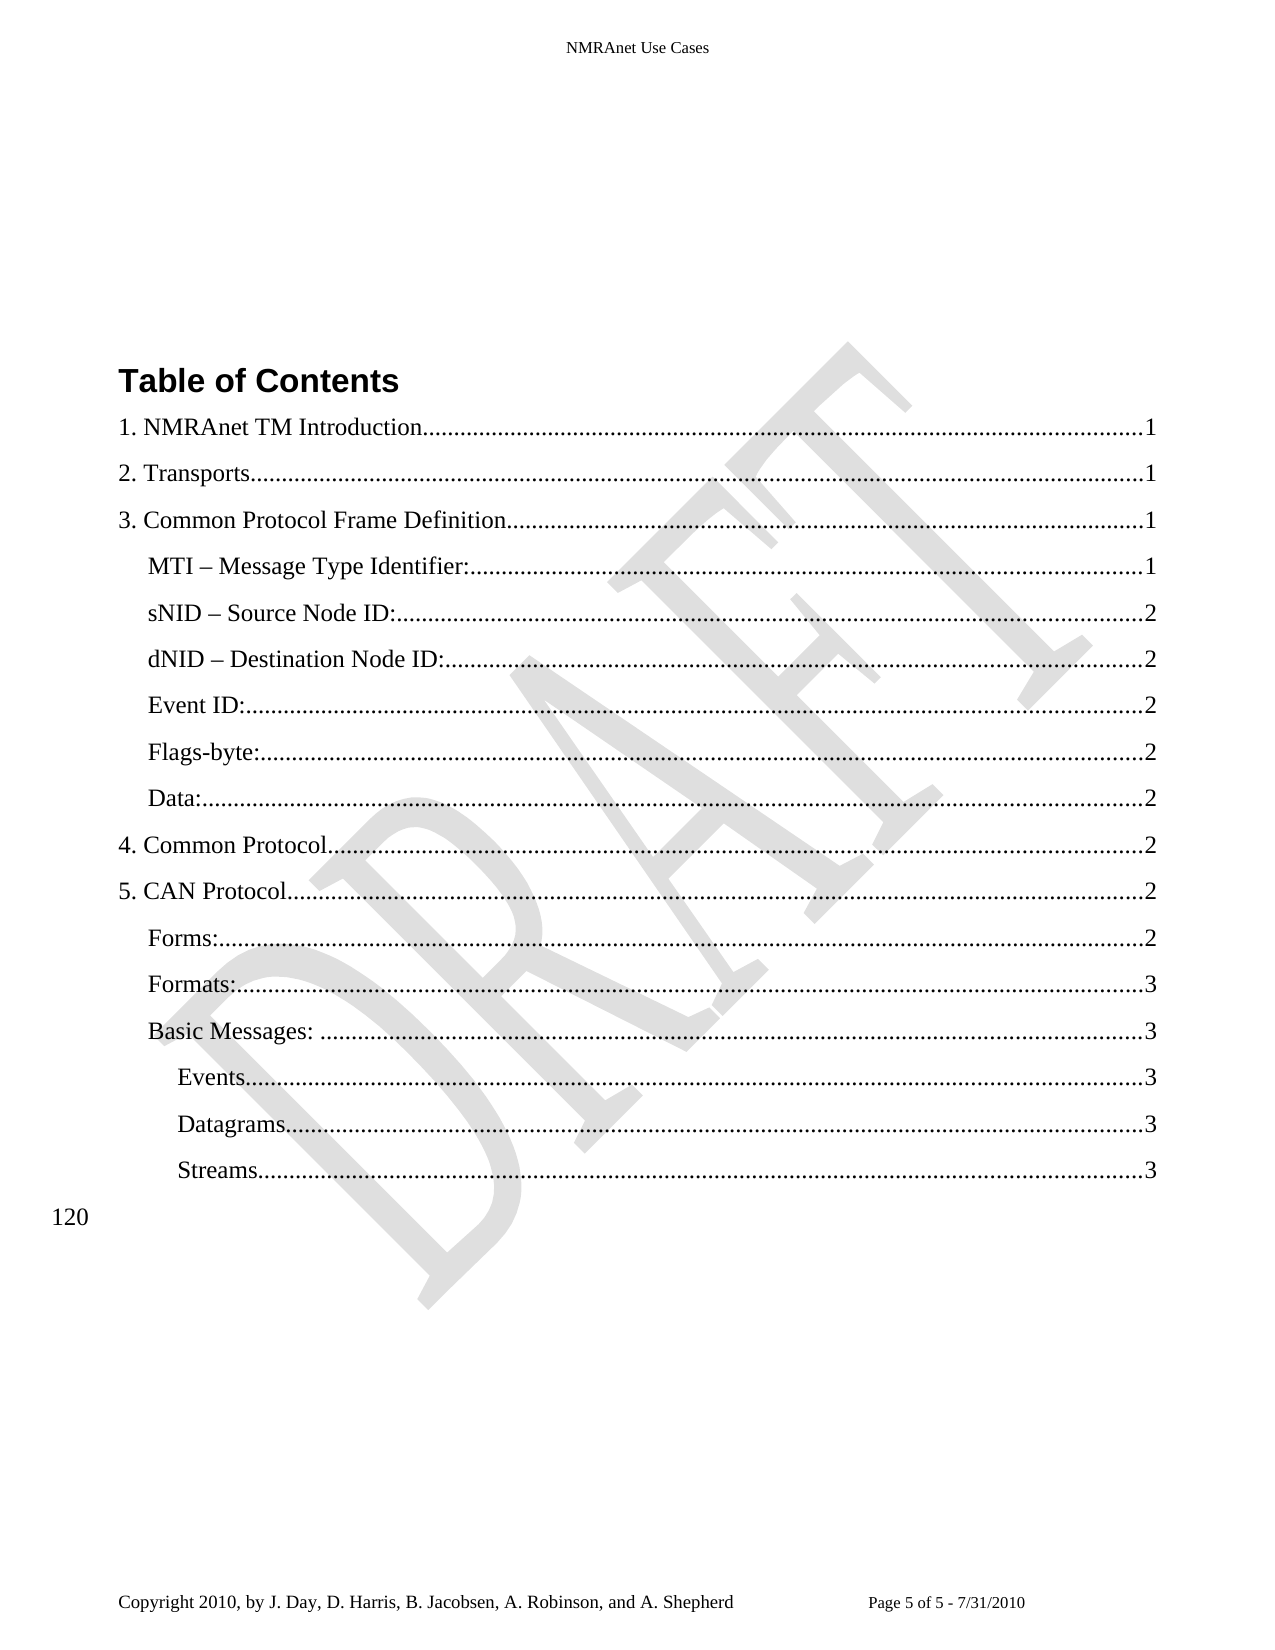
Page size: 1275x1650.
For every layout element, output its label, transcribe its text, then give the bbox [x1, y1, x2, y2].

text 2. Transports 1 [118, 458, 745, 487]
text Basic Messages: 3 [212, 1016, 397, 1044]
text Data: 2 [148, 783, 603, 812]
text 5. CAN Protocol 2 [524, 876, 667, 905]
text 4. Common Protocol 2 [118, 830, 357, 859]
subtitle [869, 361, 1157, 399]
text Flags-byte: 2 [571, 737, 639, 766]
text Formats: 3 [592, 969, 721, 998]
text Forms: 2 [700, 923, 1157, 952]
text 4. Common Protocol 2 [636, 830, 679, 856]
text dNID – Destination Node ID: 2 [148, 644, 733, 673]
text dNID – Destination Node ID: 2 [820, 655, 860, 673]
text Streams 3 [517, 1155, 1157, 1184]
text Datagrams 3 [177, 1109, 290, 1137]
text Formats: 3 [502, 972, 577, 998]
text Event ID: 2 [584, 691, 779, 719]
text 4. Common Protocol 2 [368, 830, 469, 859]
text 4. Common Protocol 2 [789, 830, 1157, 859]
text Forms: 2 [148, 923, 415, 952]
text Events 3 [177, 1062, 244, 1091]
text Flags-byte: 2 [148, 737, 571, 766]
text 1. NMRAnet TM Introduction 1 [816, 412, 1157, 441]
text Basic Messages: 3 [522, 1016, 668, 1044]
text dNID – Destination Node ID: 2 [1067, 644, 1157, 673]
text Data: 2 [886, 783, 1157, 812]
text Events 3 [460, 1062, 554, 1091]
text sNID – Source Node ID: 2 [148, 598, 686, 626]
text Data: 2 [720, 783, 872, 812]
text sNID – Source Node ID: 2 [701, 598, 811, 626]
text Formats: 3 [229, 977, 338, 998]
text Flags-byte: 2 [652, 737, 826, 766]
text 1. NMRAnet TM Introduction 1 [118, 412, 776, 441]
text 5. CAN Protocol 2 [670, 876, 816, 905]
subtitle Table of Contents [118, 361, 827, 399]
text 2. Transports 1 [757, 458, 848, 487]
subtitle [828, 374, 888, 399]
text 3. Common Protocol Frame Definition 1 [118, 505, 683, 533]
text Datagrams 3 [495, 1109, 584, 1137]
text 3. Common Protocol Frame Definition 1 [909, 505, 1157, 533]
text Forms: 2 [542, 923, 699, 952]
text Basic Messages: 3 [696, 1016, 1157, 1044]
text MTI – Message Type Identifier: 1 [665, 551, 941, 580]
text 5. CAN Protocol 2 [835, 876, 1157, 905]
text Event ID: 2 [798, 691, 1157, 719]
text 5. CAN Protocol 2 [382, 876, 507, 905]
text Events 3 [258, 1062, 442, 1091]
text sNID – Source Node ID: 2 [803, 598, 987, 626]
text Streams 3 [177, 1155, 337, 1184]
text Flags-byte: 2 [840, 737, 1157, 766]
text 5. CAN Protocol 2 [118, 876, 368, 905]
text 3. Common Protocol Frame Definition 1 [695, 509, 751, 533]
text MTI – Message Type Identifier: 1 [148, 551, 637, 580]
text 3. Common Protocol Frame Definition 1 [742, 505, 894, 533]
text Forms: 2 [429, 923, 515, 952]
text 4. Common Protocol 2 [690, 830, 773, 859]
text sNID – Source Node ID: 2 [1002, 598, 1157, 626]
text Formats: 3 [148, 969, 219, 998]
text MTI – Message Type Identifier: 1 [955, 551, 1157, 580]
text Data: 2 [603, 783, 701, 812]
text 2. Transports 1 [862, 458, 1157, 487]
text 4. Common Protocol 2 [484, 830, 635, 859]
text Events 3 [568, 1062, 1157, 1091]
text Datagrams 3 [305, 1109, 476, 1137]
text Streams 3 [351, 1155, 493, 1184]
text Basic Messages: 3 [416, 1016, 507, 1044]
text Formats: 3 [357, 969, 461, 998]
text dNID – Destination Node ID: 2 [747, 644, 809, 673]
text dNID – Destination Node ID: 2 [849, 644, 1033, 673]
text Datagrams 3 [603, 1109, 1157, 1137]
text Formats: 3 [742, 969, 1157, 998]
text Event ID: 2 [547, 703, 570, 719]
text Event ID: 2 [148, 691, 539, 719]
